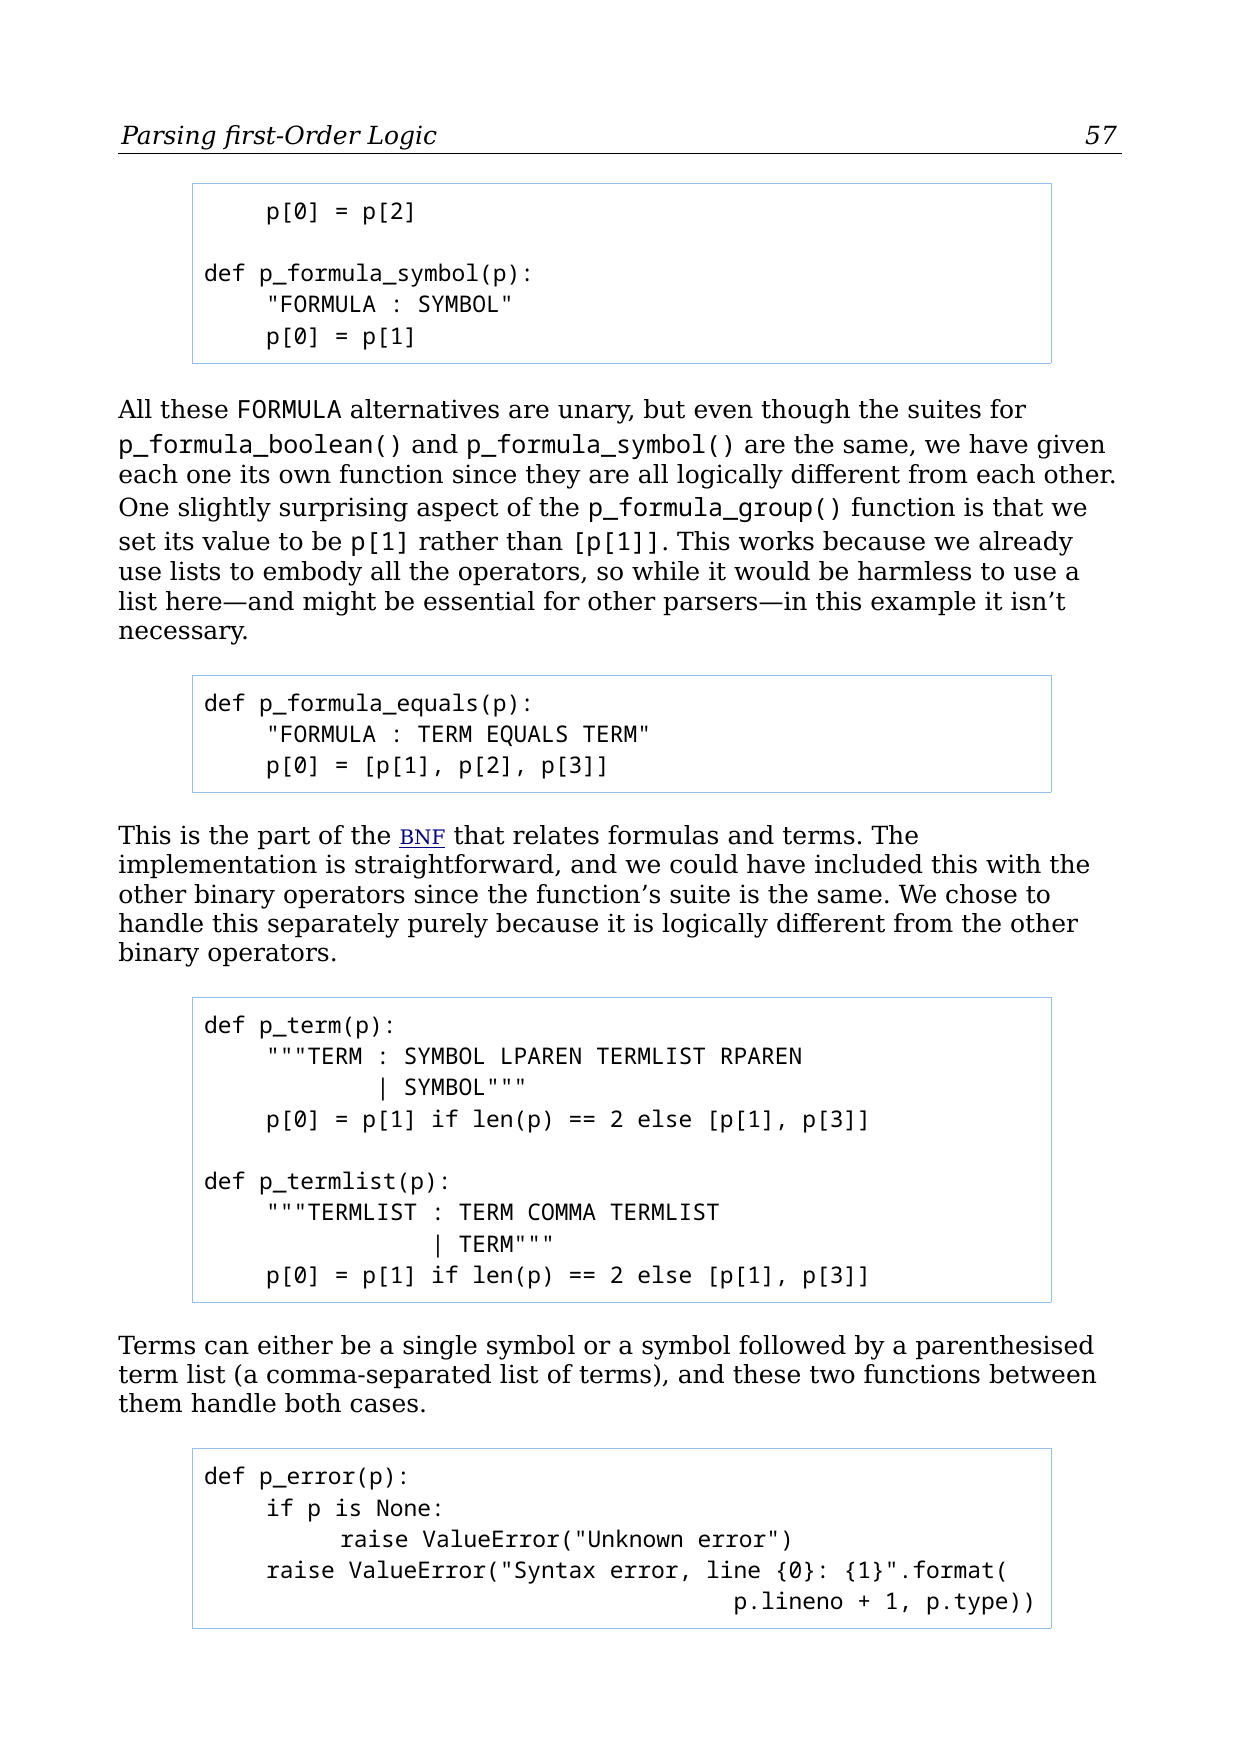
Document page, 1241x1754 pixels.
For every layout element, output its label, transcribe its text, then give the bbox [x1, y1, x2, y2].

text """TERMLIST : TERM COMMA TERMLIST [193, 1184, 1051, 1216]
text def p_formula_equals(p): [193, 676, 1051, 706]
text | TERM""" [193, 1216, 1051, 1247]
text def p_term(p): [193, 998, 1051, 1028]
text "FORMULA : SYMBOL" [193, 276, 1051, 308]
text raise ValueError("Unknown error") [193, 1511, 1051, 1542]
text def p_formula_symbol(p): [193, 245, 1051, 276]
text if p is None: [193, 1479, 1051, 1511]
text p[0] = p[1] [193, 308, 1051, 363]
text p[0] = p[1] if len(p) == 2 else [p[1], p[3]] [193, 1091, 1051, 1122]
text p[0] = [p[1], p[2], p[3]] [193, 737, 1051, 792]
text "FORMULA : TERM EQUALS TERM" [193, 706, 1051, 737]
text Terms can either be a single symbol or a symbol followed by a parenthesised term list (a comma-separated list of terms), and these two functions between them handle both cases. [118, 1331, 1122, 1419]
text | SYMBOL""" [193, 1059, 1051, 1091]
text """TERM : SYMBOL LPAREN TERMLIST RPAREN [193, 1028, 1051, 1059]
text raise ValueError("Syntax error, line {0}: {1}".format( [193, 1542, 1051, 1573]
text This is the part of the bnf that relates formulas and terms. The implementation is straightforward, and we could have included this with the other binary operators since the function’s suite is the same. We chose to handle this separately purely because it is logically different from the other binary operators. [118, 822, 1122, 967]
text p[0] = p[2] [193, 184, 1051, 214]
text All these FORMULA alternatives are unary, but even though the suites for p_formula_boolean() and p_formula_symbol() are the same, we have given each one its own function since they are all logically different from each other. One slightly surprising aspect of the p_formula_group() function is that we set its value to be p[1] rather than [p[1]]. This works because we already use lists to embody all the operators, so while it would be harmless to use a list here—and might be essential for other parsers—in this example it isn’t necessary. [118, 392, 1122, 645]
text def p_termlist(p): [193, 1153, 1051, 1184]
text def p_error(p): [193, 1449, 1051, 1479]
text p[0] = p[1] if len(p) == 2 else [p[1], p[3]] [193, 1247, 1051, 1302]
text p.lineno + 1, p.type)) [193, 1573, 1051, 1628]
